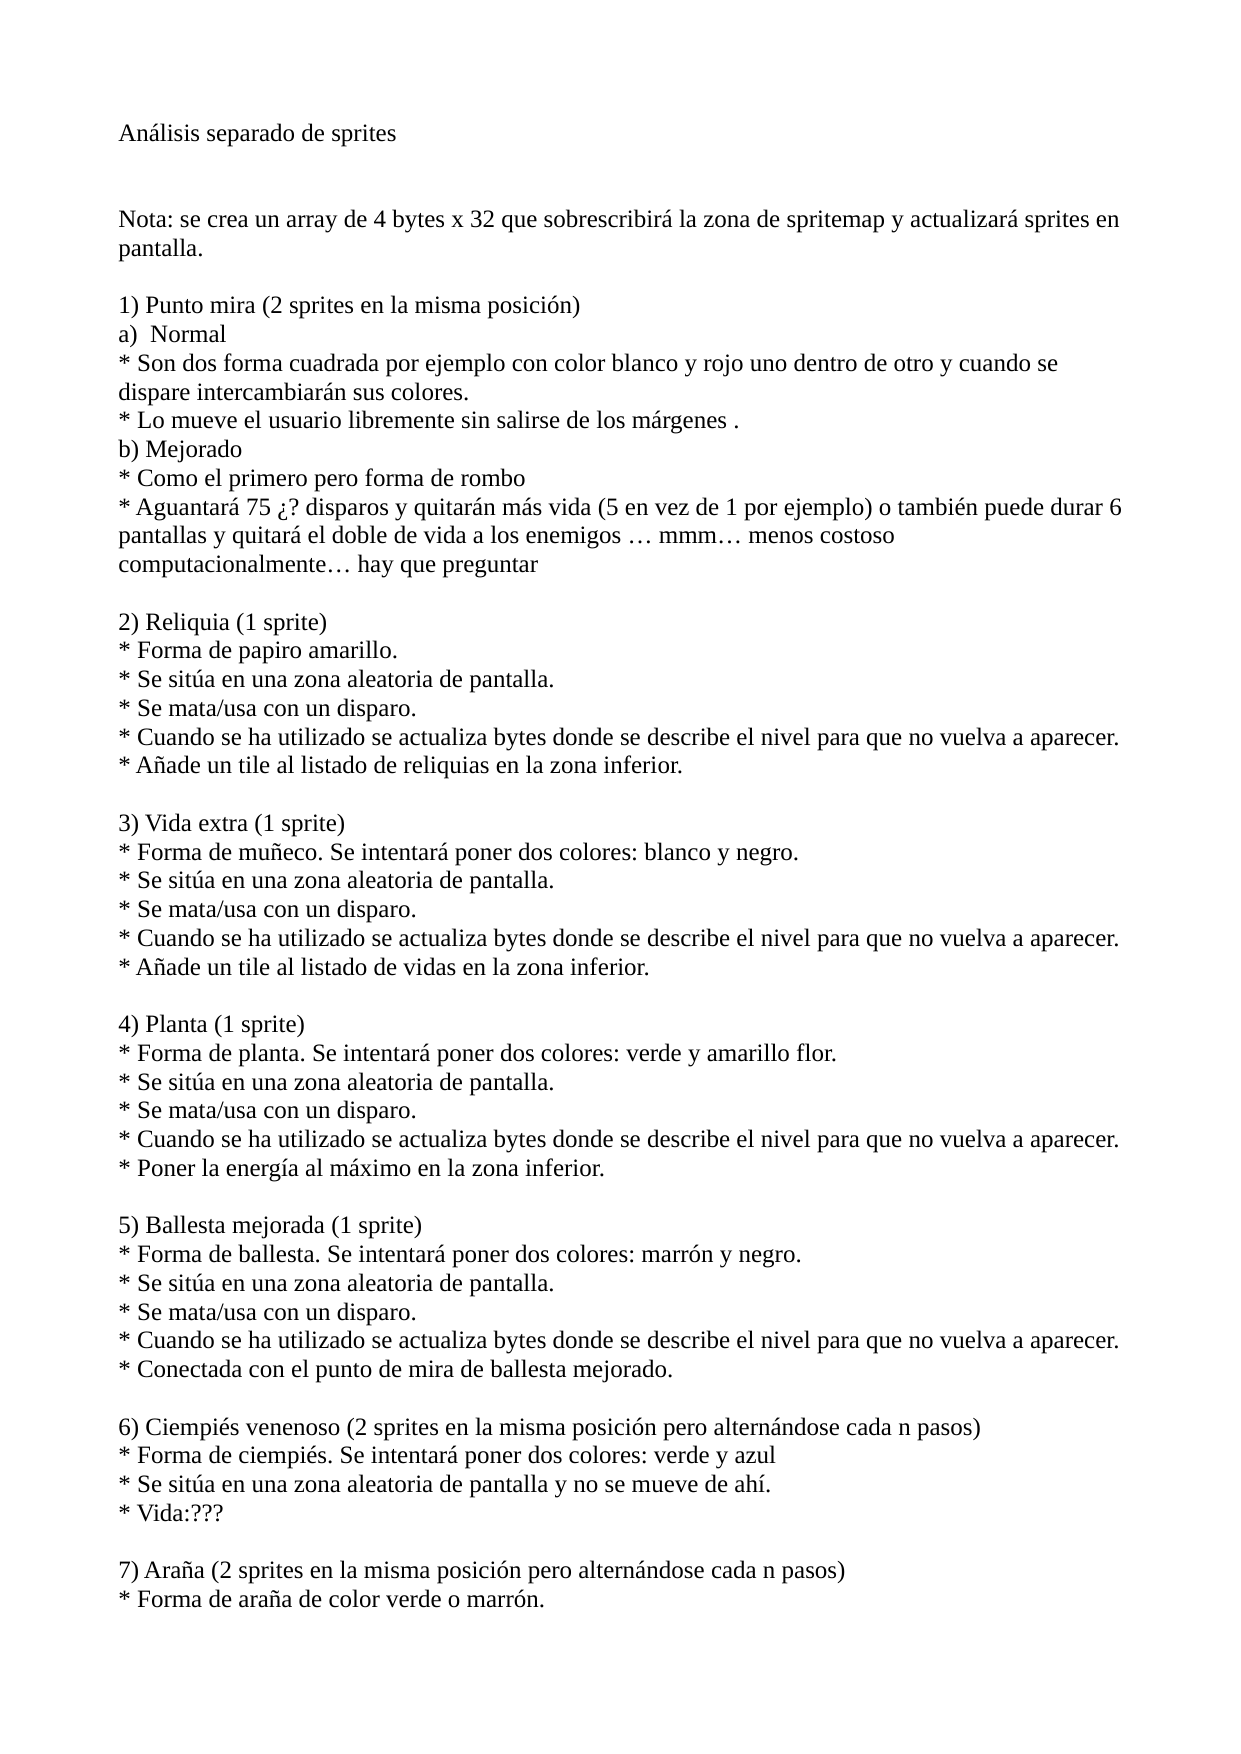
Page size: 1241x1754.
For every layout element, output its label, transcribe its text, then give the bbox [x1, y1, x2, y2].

text * Aguantará 75 ¿? disparos y quitarán más vida (5 en vez de 1 por ejemplo) o también puede durar 6 pantallas y quitará el doble de vida a los enemigos … mmm… menos costoso computacionalmente… hay que preguntar [118, 492, 1122, 578]
text * Conectada con el punto de mira de ballesta mejorado. [118, 1354, 1122, 1383]
text 3) Vida extra (1 sprite) [118, 808, 1122, 837]
text * Forma de araña de color verde o marrón. [118, 1584, 1122, 1613]
text * Vida:??? [118, 1498, 1122, 1527]
text * Como el primero pero forma de rombo [118, 463, 1122, 492]
text * Se mata/usa con un disparo. [118, 894, 1122, 923]
text 5) Ballesta mejorada (1 sprite) [118, 1211, 1122, 1239]
text * Forma de ciempiés. Se intentará poner dos colores: verde y azul [118, 1441, 1122, 1469]
text * Cuando se ha utilizado se actualiza bytes donde se describe el nivel para que no vuelva a aparecer. [118, 923, 1122, 952]
text * Forma de papiro amarillo. [118, 636, 1122, 664]
text * Forma de muñeco. Se intentará poner dos colores: blanco y negro. [118, 837, 1122, 866]
text * Son dos forma cuadrada por ejemplo con color blanco y rojo uno dentro de otro y cuando se dispare intercambiarán sus colores. [118, 348, 1122, 406]
text * Se sitúa en una zona aleatoria de pantalla. [118, 1067, 1122, 1096]
text * Se sitúa en una zona aleatoria de pantalla. [118, 866, 1122, 894]
text * Se sitúa en una zona aleatoria de pantalla y no se mueve de ahí. [118, 1469, 1122, 1498]
text * Cuando se ha utilizado se actualiza bytes donde se describe el nivel para que no vuelva a aparecer. [118, 1124, 1122, 1153]
text * Poner la energía al máximo en la zona inferior. [118, 1153, 1122, 1182]
text b) Mejorado [118, 434, 1122, 463]
text * Se sitúa en una zona aleatoria de pantalla. [118, 664, 1122, 693]
text a) Normal [118, 319, 1122, 348]
text * Se sitúa en una zona aleatoria de pantalla. [118, 1268, 1122, 1297]
text * Se mata/usa con un disparo. [118, 1297, 1122, 1326]
text Nota: se crea un array de 4 bytes x 32 que sobrescribirá la zona de spritemap y actualizará sprites en pantalla. [118, 204, 1122, 262]
text * Cuando se ha utilizado se actualiza bytes donde se describe el nivel para que no vuelva a aparecer. [118, 1326, 1122, 1354]
text 1) Punto mira (2 sprites en la misma posición) [118, 291, 1122, 319]
text 6) Ciempiés venenoso (2 sprites en la misma posición pero alternándose cada n pasos) [118, 1412, 1122, 1441]
text 4) Planta (1 sprite) [118, 1009, 1122, 1038]
text * Se mata/usa con un disparo. [118, 693, 1122, 722]
text 7) Araña (2 sprites en la misma posición pero alternándose cada n pasos) [118, 1556, 1122, 1584]
text * Lo mueve el usuario libremente sin salirse de los márgenes . [118, 406, 1122, 434]
text * Se mata/usa con un disparo. [118, 1096, 1122, 1124]
text * Cuando se ha utilizado se actualiza bytes donde se describe el nivel para que no vuelva a aparecer. [118, 722, 1122, 751]
text 2) Reliquia (1 sprite) [118, 607, 1122, 636]
text Análisis separado de sprites [118, 118, 1122, 147]
text * Forma de planta. Se intentará poner dos colores: verde y amarillo flor. [118, 1038, 1122, 1067]
text * Añade un tile al listado de reliquias en la zona inferior. [118, 751, 1122, 779]
text * Añade un tile al listado de vidas en la zona inferior. [118, 952, 1122, 981]
text * Forma de ballesta. Se intentará poner dos colores: marrón y negro. [118, 1239, 1122, 1268]
